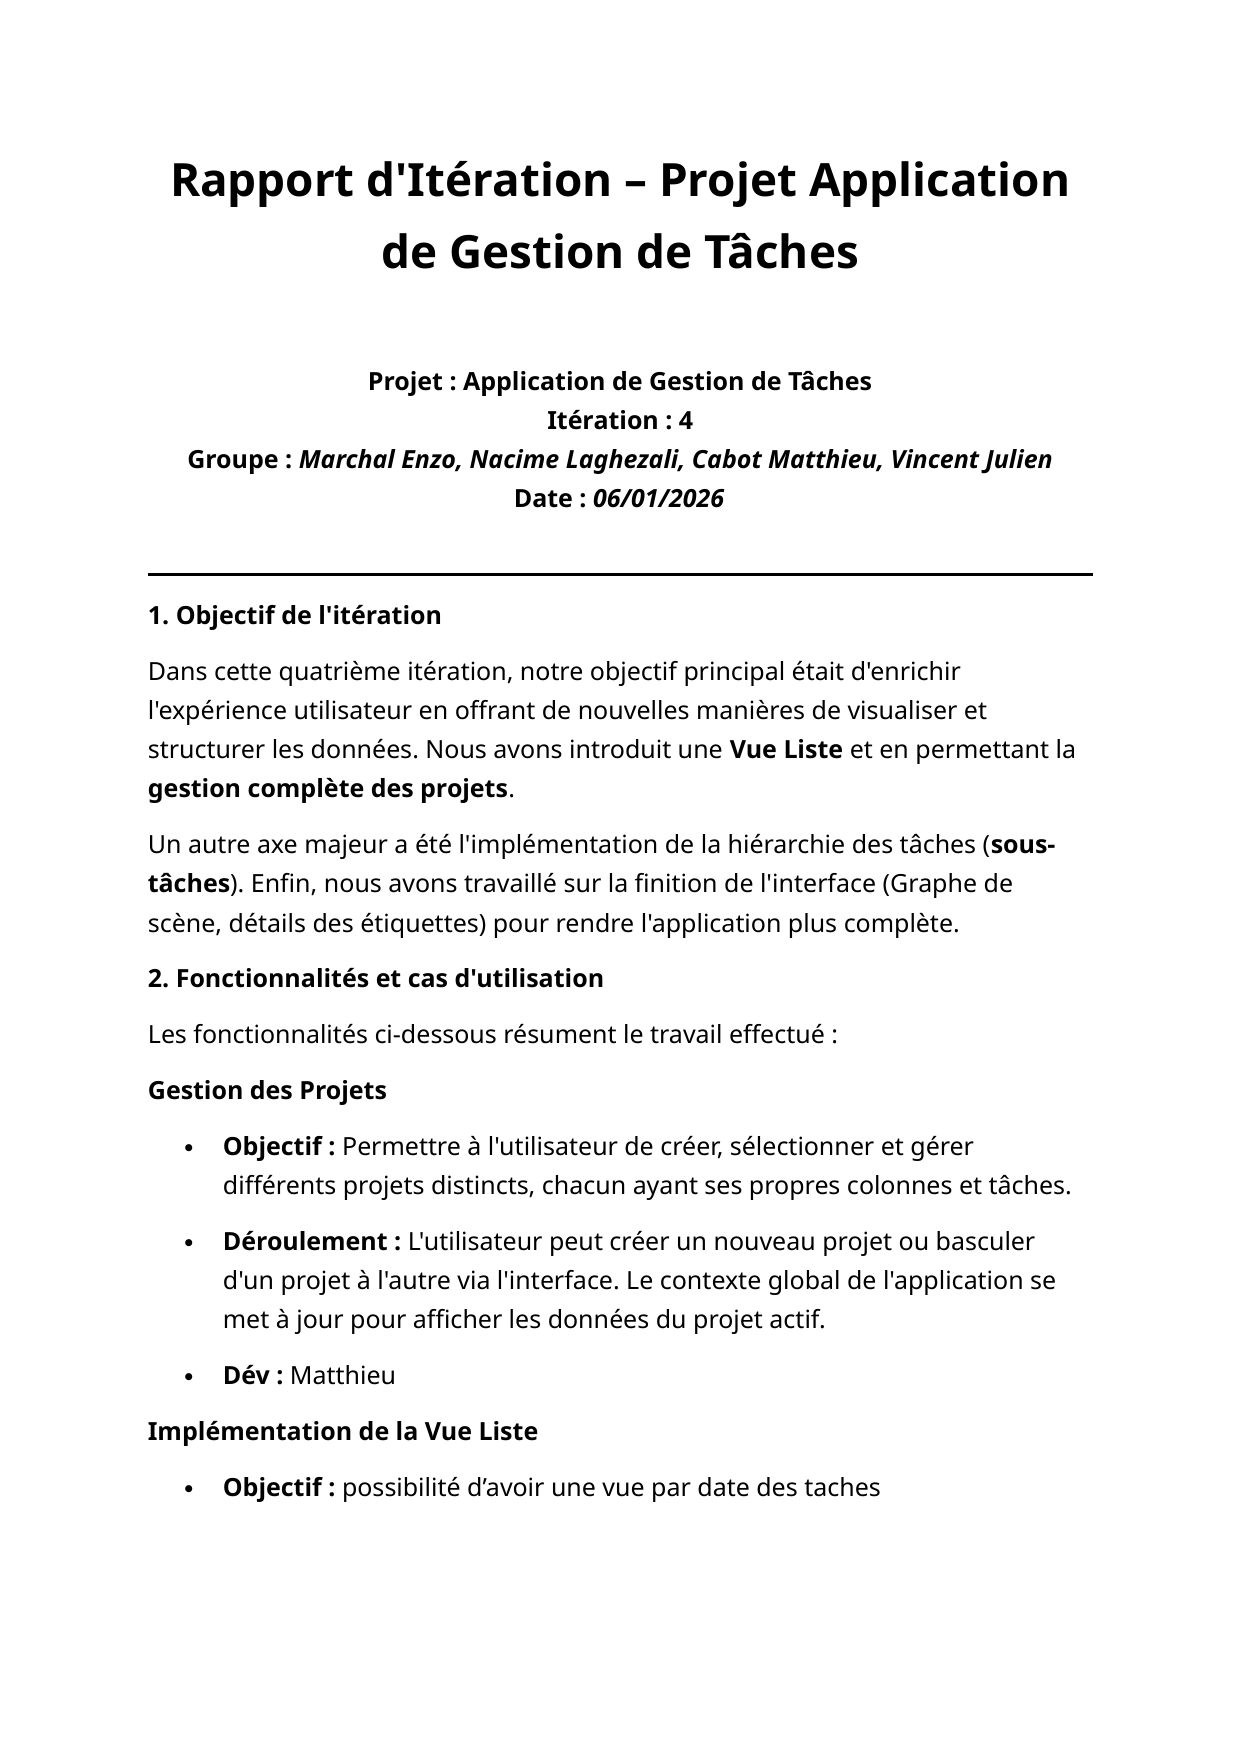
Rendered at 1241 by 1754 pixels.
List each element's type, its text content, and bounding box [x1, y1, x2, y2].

list Objectif : Permettre à l'utilisateur de créer, sélectionner et gérer différents projets distincts, chacun ayant ses propres colonnes et tâches. [185, 1129, 1093, 1202]
text Gestion des Projets [148, 1073, 1093, 1107]
list Déroulement : L'utilisateur peut créer un nouveau projet ou basculer d'un projet à l'autre via l'interface. Le contexte global de l'application se met à jour pour afficher les données du projet actif. [185, 1224, 1093, 1336]
list Objectif : possibilité d’avoir une vue par date des taches [185, 1469, 1093, 1503]
text Dans cette quatrième itération, notre objectif principal était d'enrichir l'expérience utilisateur en offrant de nouvelles manières de visualiser et structurer les données. Nous avons introduit une Vue Liste et en permettant la gestion complète des projets. [148, 654, 1093, 805]
text 1. Objectif de l'itération [148, 598, 1093, 632]
text Projet : Application de Gestion de Tâches Itération : 4 Groupe : Marchal Enzo, Nacime Laghezali, Cabot Matthieu, Vincent Julien Date : 06/01/2026 [148, 363, 1093, 515]
text Les fonctionnalités ci-dessous résument le travail effectué : [148, 1017, 1093, 1051]
text Un autre axe majeur a été l'implémentation de la hiérarchie des tâches (sous-tâches). Enfin, nous avons travaillé sur la finition de l'interface (Graphe de scène, détails des étiquettes) pour rendre l'application plus complète. [148, 827, 1093, 939]
text Implémentation de la Vue Liste [148, 1414, 1093, 1448]
text Rapport d'Itération – Projet Application de Gestion de Tâches [148, 148, 1093, 282]
text 2. Fonctionnalités et cas d'utilisation [148, 961, 1093, 995]
list Dév : Matthieu [185, 1358, 1093, 1392]
